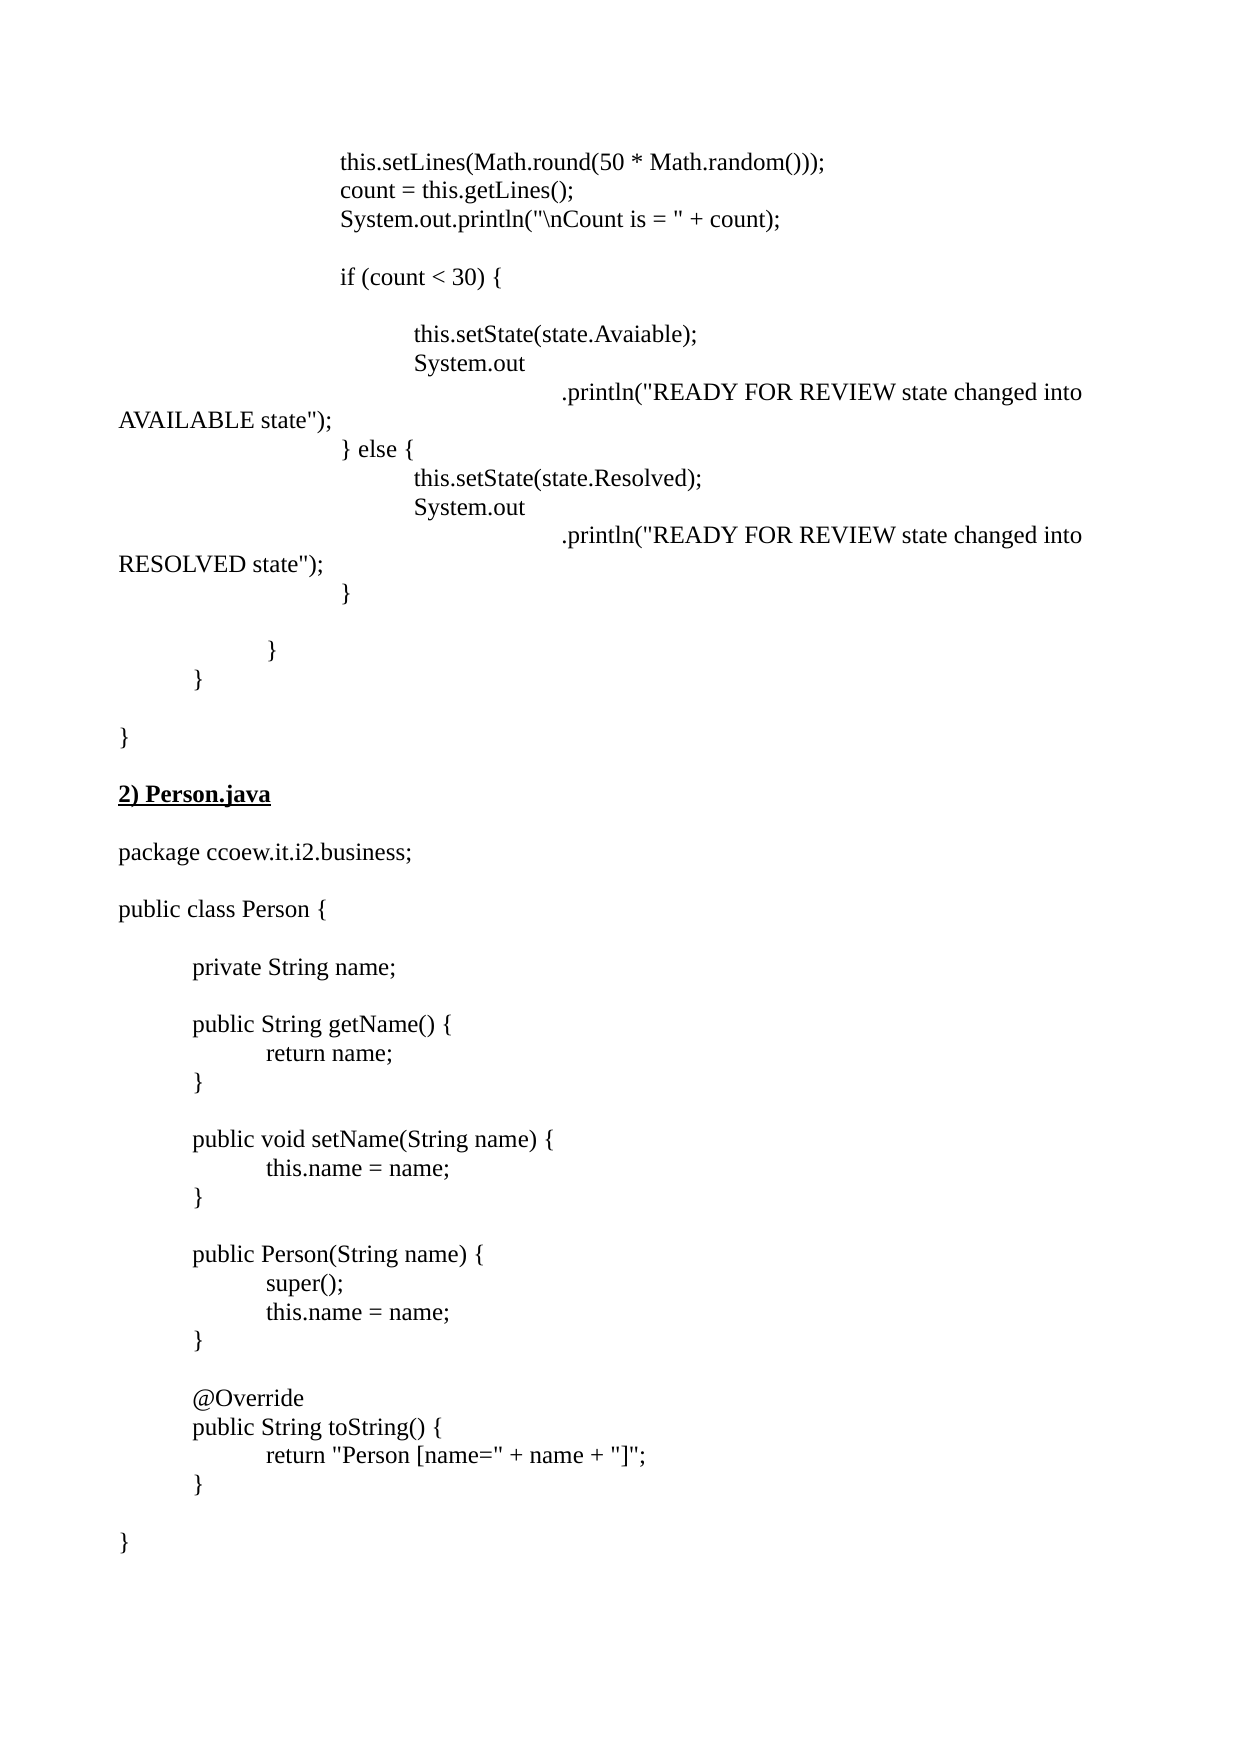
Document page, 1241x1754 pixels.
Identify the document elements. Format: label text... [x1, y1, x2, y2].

text @Override [118, 1383, 1122, 1412]
text this.name = name; [118, 1297, 1122, 1326]
text } [118, 664, 1122, 693]
text package ccoew.it.i2.business; [118, 837, 1122, 866]
text super(); [118, 1268, 1122, 1297]
text System.out [118, 348, 1122, 377]
text public String getName() { [118, 1009, 1122, 1038]
text } [118, 1067, 1122, 1096]
text } [118, 722, 1122, 751]
text } [118, 1326, 1122, 1354]
text System.out.println("\nCount is = " + count); [118, 204, 1122, 233]
text this.setState(state.Resolved); [118, 463, 1122, 492]
text this.setLines(Math.round(50 * Math.random())); [118, 147, 1122, 176]
text private String name; [118, 952, 1122, 981]
text } [118, 1527, 1122, 1556]
text if (count < 30) { [118, 262, 1122, 291]
text } else { [118, 434, 1122, 463]
text } [118, 636, 1122, 664]
text .println("READY FOR REVIEW state changed into AVAILABLE state"); [118, 377, 1122, 434]
text public class Person { [118, 894, 1122, 923]
text public String toString() { [118, 1412, 1122, 1441]
text } [118, 1469, 1122, 1498]
text public void setName(String name) { [118, 1124, 1122, 1153]
text this.setState(state.Avaiable); [118, 319, 1122, 348]
text System.out [118, 492, 1122, 521]
text } [118, 578, 1122, 607]
text public Person(String name) { [118, 1239, 1122, 1268]
text count = this.getLines(); [118, 176, 1122, 204]
text this.name = name; [118, 1153, 1122, 1182]
text return "Person [name=" + name + "]"; [118, 1441, 1122, 1469]
text } [118, 1182, 1122, 1211]
text 2) Person.java [118, 779, 1122, 808]
text return name; [118, 1038, 1122, 1067]
text .println("READY FOR REVIEW state changed into RESOLVED state"); [118, 521, 1122, 578]
